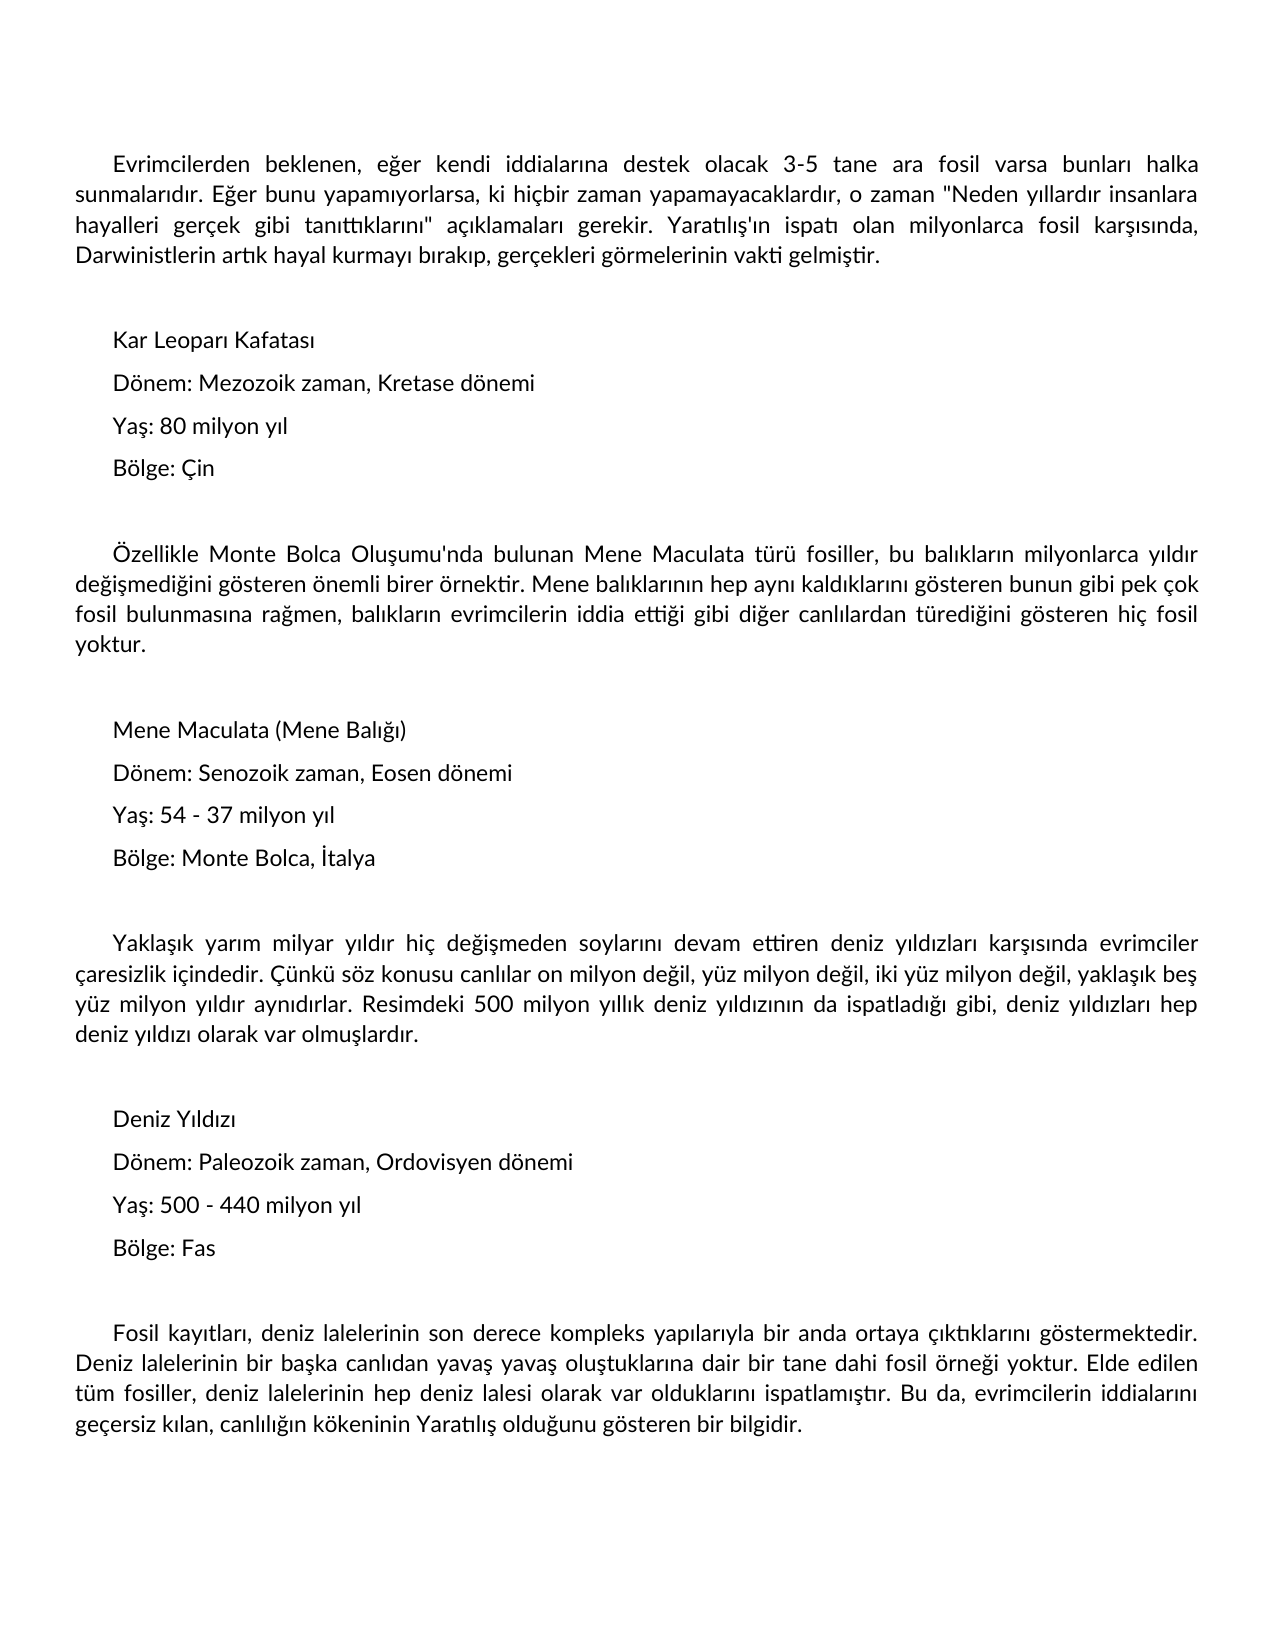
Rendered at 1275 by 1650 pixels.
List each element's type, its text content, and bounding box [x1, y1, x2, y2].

text Mene Maculata (Mene Balığı) [75, 716, 1200, 743]
text Özellikle Monte Bolca Oluşumu'nda bulunan Mene Maculata türü fosiller, bu balıkların milyonlarca yıldır değişmediğini gösteren önemli birer örnektir. Mene balıklarının hep aynı kaldıklarını gösteren bunun gibi pek çok fosil bulunmasına rağmen, balıkların evrimcilerin iddia ettiği gibi diğer canlılardan türediğini gösteren hiç fosil yoktur. [75, 539, 1200, 658]
text Yaş: 54 - 37 milyon yıl [75, 801, 1200, 828]
text Dönem: Paleozoik zaman, Ordovisyen dönemi [75, 1148, 1200, 1175]
text Dönem: Mezozoik zaman, Kretase dönemi [75, 369, 1200, 396]
text Bölge: Çin [75, 454, 1200, 482]
text Fosil kayıtları, deniz lalelerinin son derece kompleks yapılarıyla bir anda ortaya çıktıklarını göstermektedir. Deniz lalelerinin bir başka canlıdan yavaş yavaş oluştuklarına dair bir tane dahi fosil örneği yoktur. Elde edilen tüm fosiller, deniz lalelerinin hep deniz lalesi olarak var olduklarını ispatlamıştır. Bu da, evrimcilerin iddialarını geçersiz kılan, canlılığın kökeninin Yaratılış olduğunu gösteren bir bilgidir. [75, 1319, 1200, 1437]
text Bölge: Monte Bolca, İtalya [75, 844, 1200, 871]
text Bölge: Fas [75, 1233, 1200, 1261]
text Yaklaşık yarım milyar yıldır hiç değişmeden soylarını devam ettiren deniz yıldızları karşısında evrimciler çaresizlik içindedir. Çünkü söz konusu canlılar on milyon değil, yüz milyon değil, iki yüz milyon değil, yaklaşık beş yüz milyon yıldır aynıdırlar. Resimdeki 500 milyon yıllık deniz yıldızının da ispatladığı gibi, deniz yıldızları hep deniz yıldızı olarak var olmuşlardır. [75, 929, 1200, 1047]
text Dönem: Senozoik zaman, Eosen dönemi [75, 758, 1200, 786]
text Yaş: 80 milyon yıl [75, 411, 1200, 439]
text Deniz Yıldızı [75, 1105, 1200, 1133]
text Evrimcilerden beklenen, eğer kendi iddialarına destek olacak 3-5 tane ara fosil varsa bunları halka sunmalarıdır. Eğer bunu yapamıyorlarsa, ki hiçbir zaman yapamayacaklardır, o zaman "Neden yıllardır insanlara hayalleri gerçek gibi tanıttıklarını" açıklamaları gerekir. Yaratılış'ın ispatı olan milyonlarca fosil karşısında, Darwinistlerin artık hayal kurmayı bırakıp, gerçekleri görmelerinin vakti gelmiştir. [75, 150, 1200, 268]
text Kar Leoparı Kafatası [75, 326, 1200, 353]
text Yaş: 500 - 440 milyon yıl [75, 1191, 1200, 1218]
